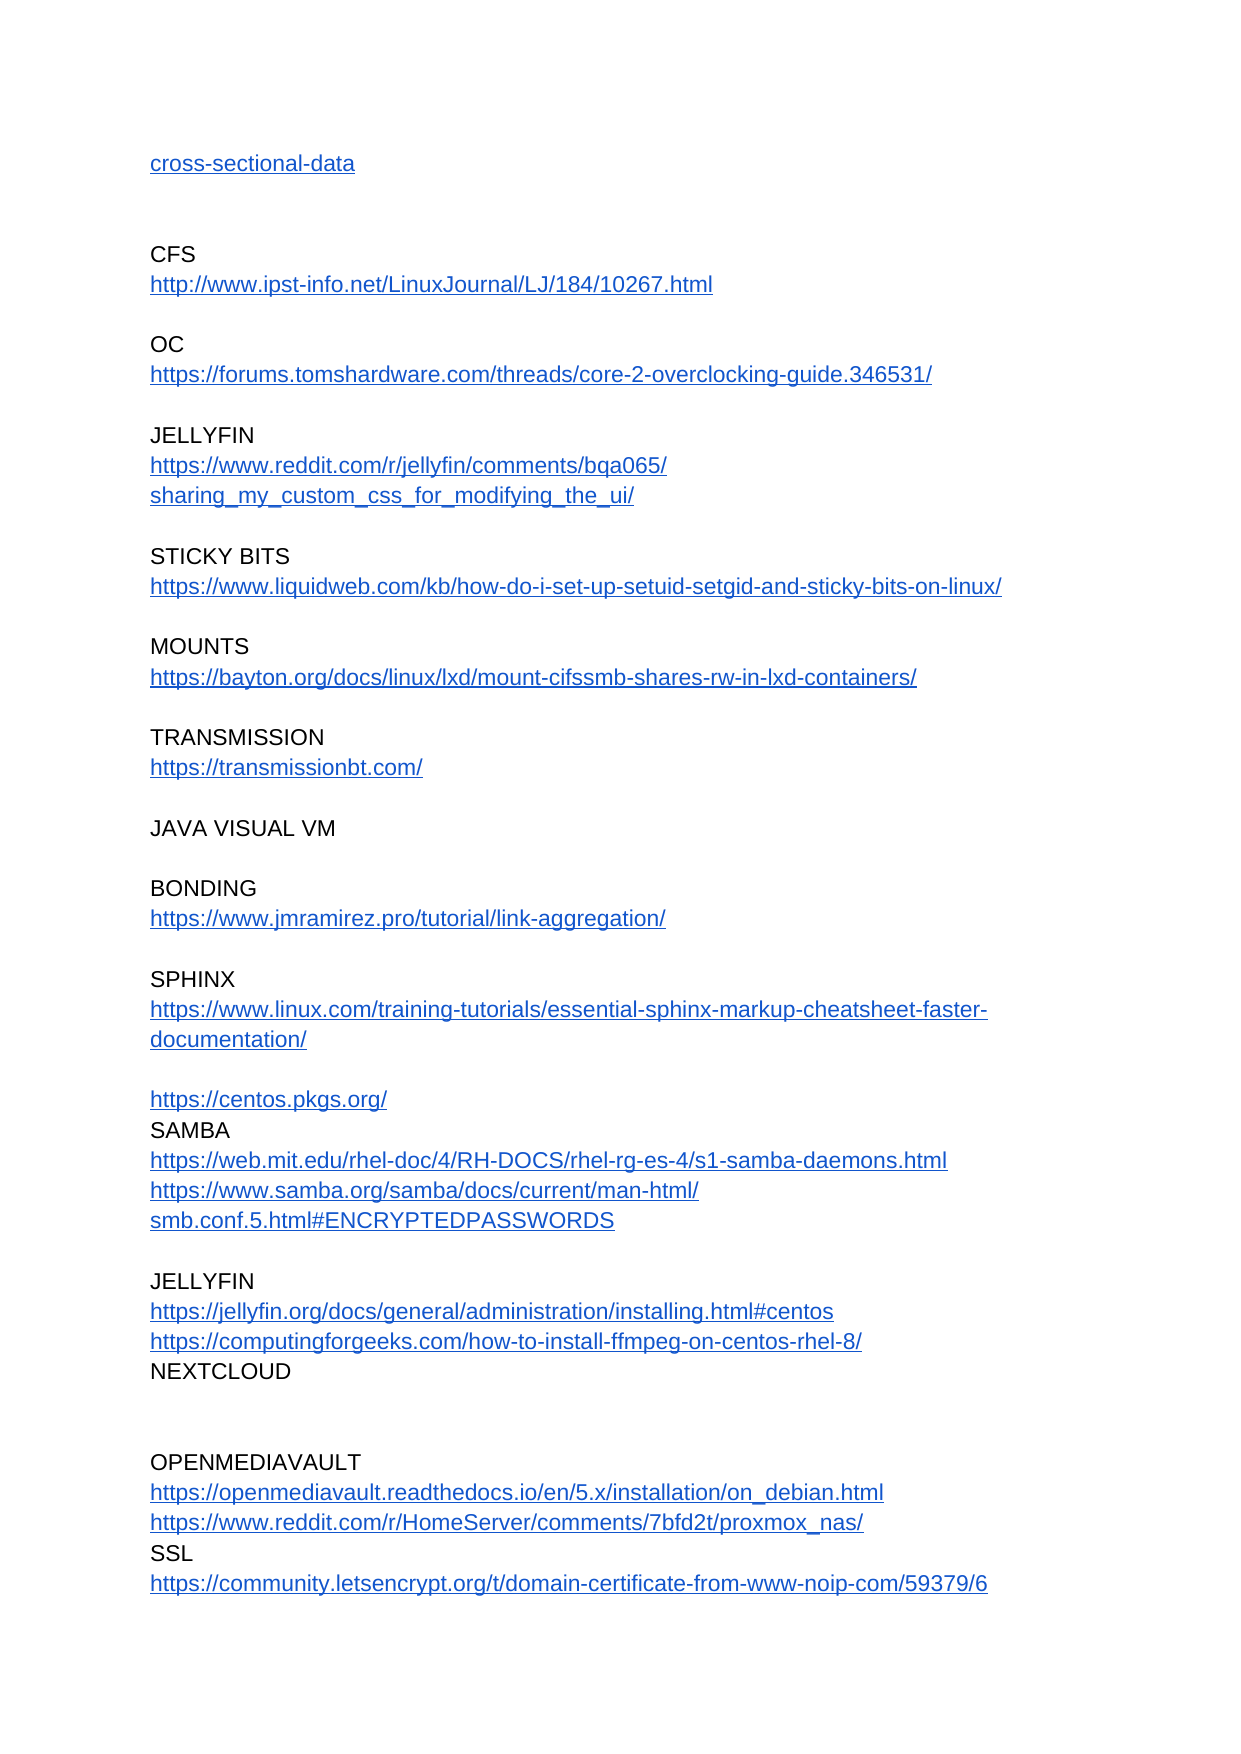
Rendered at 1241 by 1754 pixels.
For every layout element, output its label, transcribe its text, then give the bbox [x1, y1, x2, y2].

text OC [150, 331, 1090, 358]
text https://www.reddit.com/r/HomeServer/comments/7bfd2t/proxmox_nas/ [150, 1509, 1090, 1536]
text https://www.linux.com/training-tutorials/essential-sphinx-markup-cheatsheet-faster-documentation/ [150, 996, 1090, 1052]
text https://bayton.org/docs/linux/lxd/mount-cifssmb-shares-rw-in-lxd-containers/ [150, 663, 1090, 690]
text BONDING [150, 875, 1090, 901]
text https://openmediavault.readthedocs.io/en/5.x/installation/on_debian.html [150, 1479, 1090, 1506]
text JELLYFIN [150, 422, 1090, 448]
text SSL [150, 1539, 1090, 1566]
text https://community.letsencrypt.org/t/domain-certificate-from-www-noip-com/59379/6 [150, 1570, 1090, 1596]
text https://transmissionbt.com/ [150, 754, 1090, 781]
text CFS [150, 241, 1090, 267]
text https://www.reddit.com/r/jellyfin/comments/bqa065/sharing_my_custom_css_for_modifying_the_ui/ [150, 452, 1090, 509]
text TRANSMISSION [150, 724, 1090, 750]
text http://www.ipst-info.net/LinuxJournal/LJ/184/10267.html [150, 271, 1090, 297]
text OPENMEDIAVAULT [150, 1449, 1090, 1475]
text MOUNTS [150, 633, 1090, 660]
text https://forums.tomshardware.com/threads/core-2-overclocking-guide.346531/ [150, 361, 1090, 388]
text https://computingforgeeks.com/how-to-install-ffmpeg-on-centos-rhel-8/ [150, 1328, 1090, 1354]
text https://centos.pkgs.org/ [150, 1086, 1090, 1113]
text https://web.mit.edu/rhel-doc/4/RH-DOCS/rhel-rg-es-4/s1-samba-daemons.html [150, 1147, 1090, 1173]
text https://jellyfin.org/docs/general/administration/installing.html#centos [150, 1298, 1090, 1324]
text JELLYFIN [150, 1268, 1090, 1294]
text cross-sectional-data [150, 150, 1090, 176]
text SPHINX [150, 966, 1090, 992]
text https://www.liquidweb.com/kb/how-do-i-set-up-setuid-setgid-and-sticky-bits-on-linux/ [150, 573, 1090, 599]
text STICKY BITS [150, 543, 1090, 569]
text NEXTCLOUD [150, 1358, 1090, 1385]
text https://www.samba.org/samba/docs/current/man-html/smb.conf.5.html#ENCRYPTEDPASSWORDS [150, 1177, 1090, 1234]
text https://www.jmramirez.pro/tutorial/link-aggregation/ [150, 905, 1090, 932]
text JAVA VISUAL VM [150, 814, 1090, 841]
text SAMBA [150, 1117, 1090, 1143]
